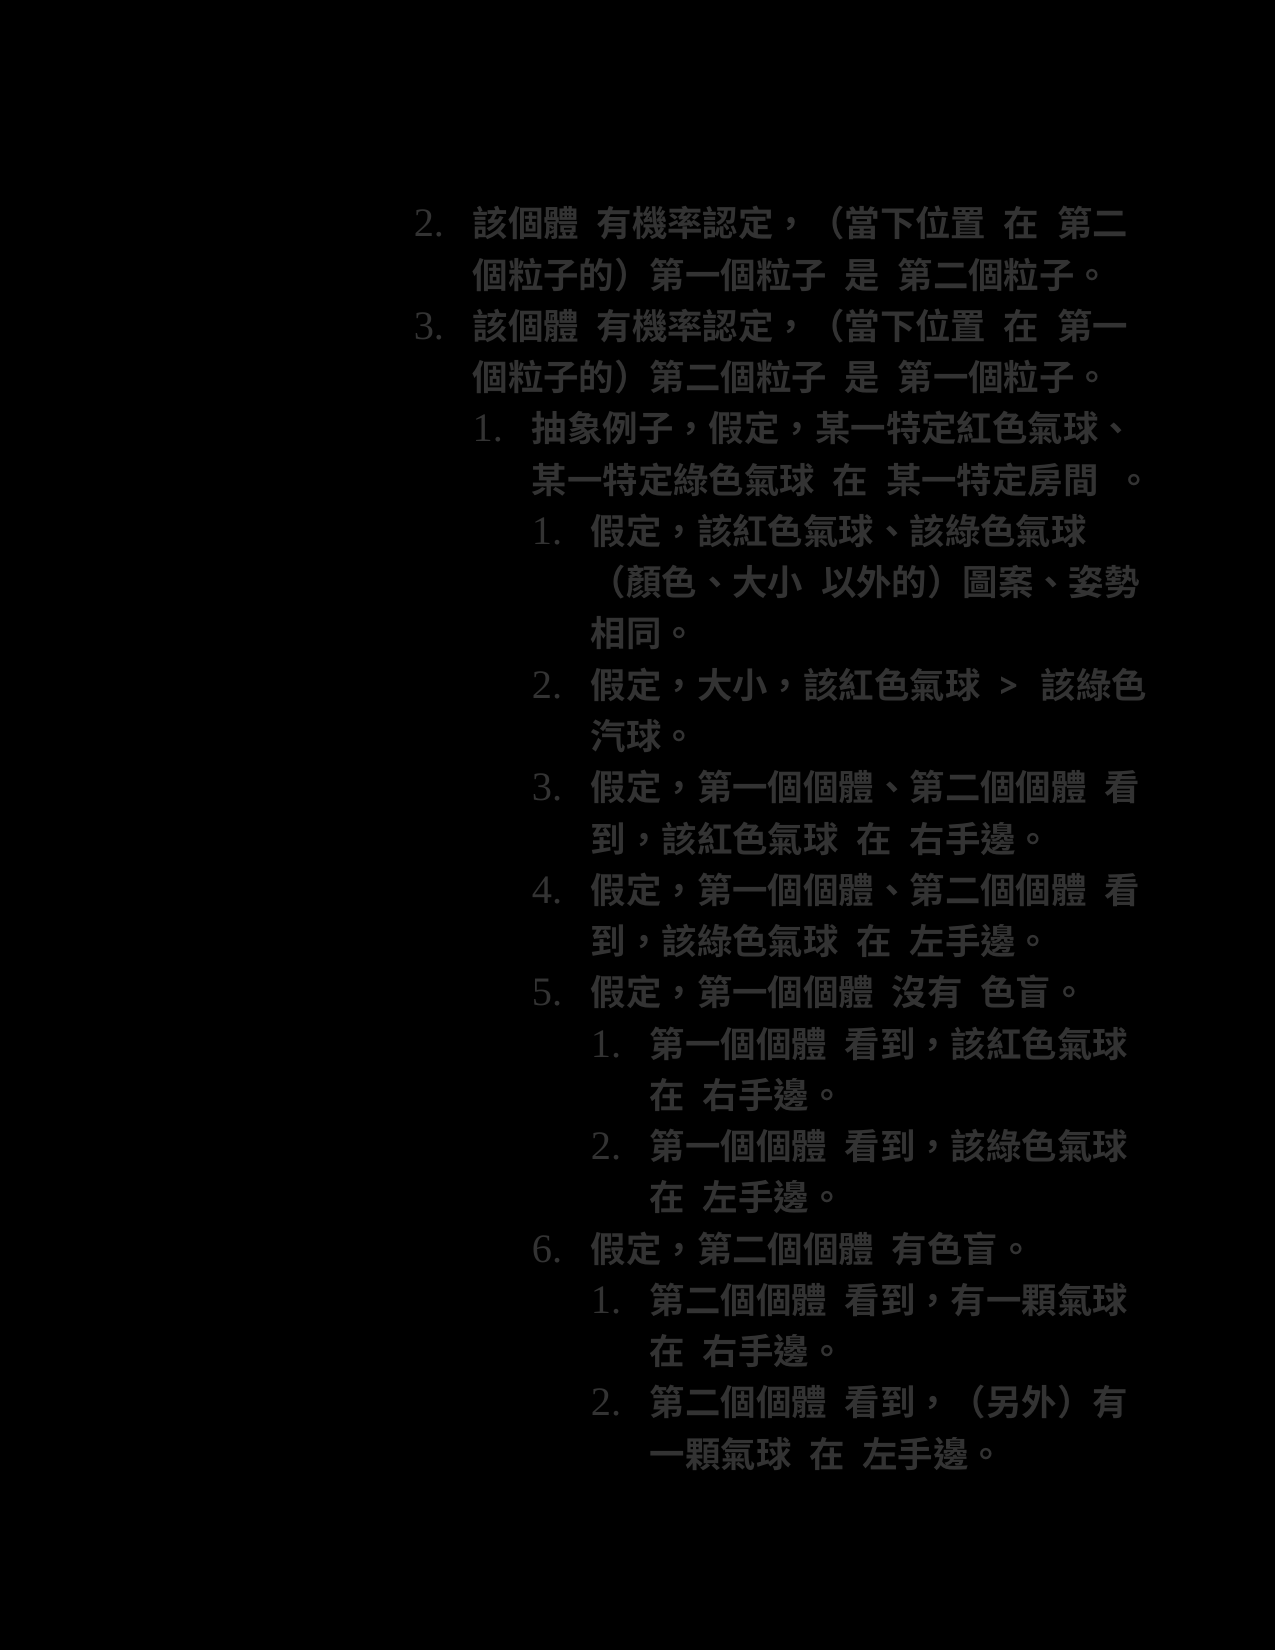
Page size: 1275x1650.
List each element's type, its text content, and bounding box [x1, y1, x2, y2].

list 假定，該紅色氣球、該綠色氣球（顏色、大小 以外的）圖案、姿勢 相同。 [532, 503, 1157, 657]
list 第一個個體 看到，該紅色氣球 在 右手邊。 [591, 1016, 1157, 1118]
list 第二個個體 看到，有一顆氣球 在 右手邊。 [591, 1272, 1157, 1375]
list 假定，大小，該紅色氣球 > 該綠色汽球。 [532, 657, 1157, 760]
list 第一個個體 看到，該綠色氣球 在 左手邊。 [591, 1118, 1157, 1221]
list 假定，第一個個體、第二個個體 看到，該紅色氣球 在 右手邊。 [532, 760, 1157, 862]
list 該個體 有機率認定，（當下位置 在 第一個粒子的）第二個粒子 是 第一個粒子。 [413, 298, 1157, 401]
list 假定，第一個個體、第二個個體 看到，該綠色氣球 在 左手邊。 [532, 862, 1157, 965]
list 抽象例子，假定，某一特定紅色氣球、某一特定綠色氣球 在 某一特定房間 。 [472, 401, 1157, 503]
list 第二個個體 看到，（另外）有一顆氣球 在 左手邊。 [591, 1375, 1157, 1477]
list 假定，第一個個體 沒有 色盲。 [532, 965, 1157, 1016]
list 假定，第二個個體 有色盲。 [532, 1221, 1157, 1272]
list 該個體 有機率認定，（當下位置 在 第二個粒子的）第一個粒子 是 第二個粒子。 [413, 196, 1157, 298]
